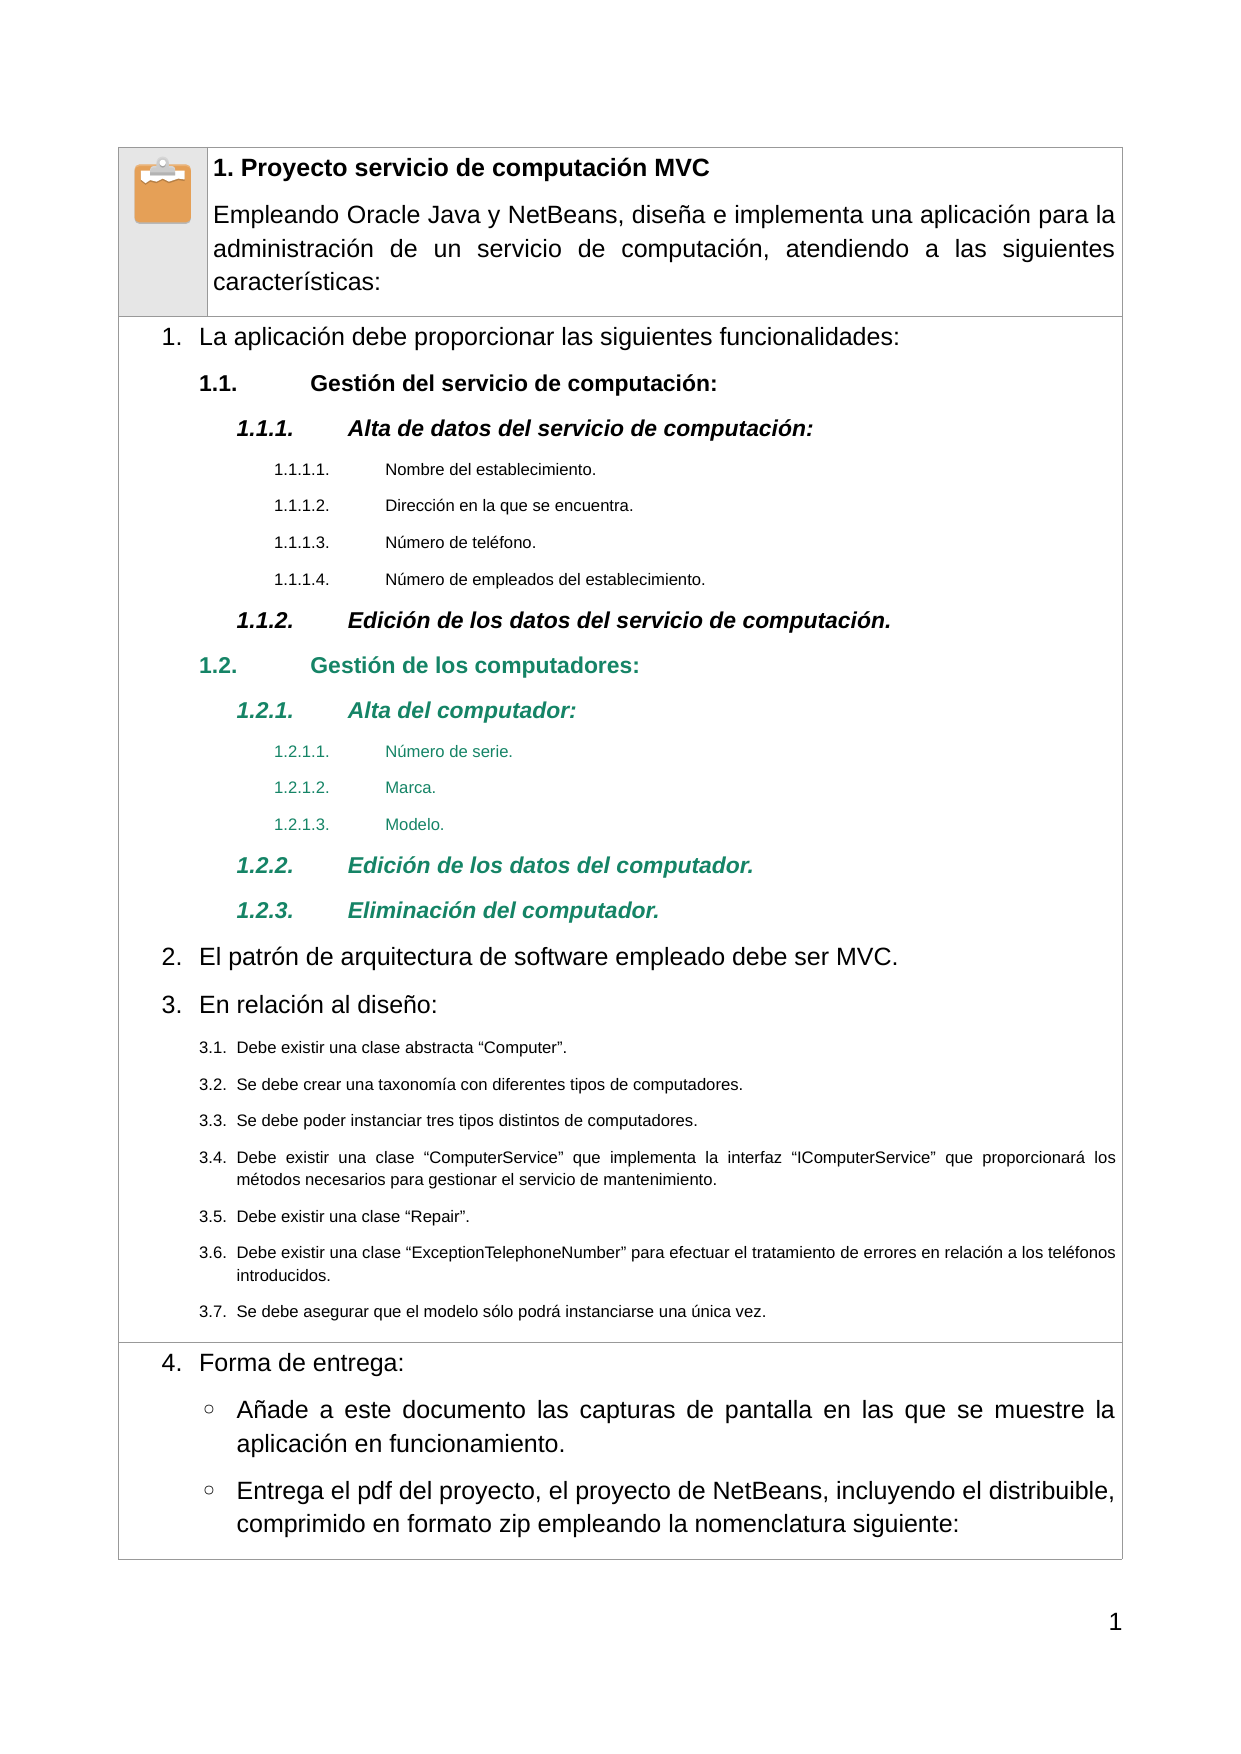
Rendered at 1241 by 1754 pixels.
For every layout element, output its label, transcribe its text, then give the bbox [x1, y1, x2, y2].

table_header [119, 148, 207, 316]
table_cell La aplicación debe proporcionar las siguientes funcionalidades: Gestión del servicio de computación: Alta de datos del servicio de computación: Nombre del establecimiento. Dirección en la que se encuentra. Número de teléfono. Número de empleados del establecimiento. Edición de los datos del servicio de computación. Gestión de los computadores: Alta del computador: Número de serie. Marca. Modelo. Edición de los datos del computador. Eliminación del computador. El patrón de arquitectura de software empleado debe ser MVC. En relación al diseño: Debe existir una clase abstracta “Computer”. Se debe crear una taxonomía con diferentes tipos de computadores. Se debe poder instanciar tres tipos distintos de computadores. Debe existir una clase “ComputerService” que implementa la interfaz “IComputerService” que proporcionará los métodos necesarios para gestionar el servicio de mantenimiento. Debe existir una clase “Repair”. Debe existir una clase “ExceptionTelephoneNumber” para efectuar el tratamiento de errores en relación a los teléfonos introducidos. Se debe asegurar que el modelo sólo podrá instanciarse una única vez. [119, 317, 1122, 1342]
table_header 1. Proyecto servicio de computación MVC Empleando Oracle Java y NetBeans, diseña e implementa una aplicación para la administración de un servicio de computación, atendiendo a las siguientes características: [208, 148, 1122, 316]
table_cell Forma de entrega: Añade a este documento las capturas de pantalla en las que se muestre la aplicación en funcionamiento. Entrega el pdf del proyecto, el proyecto de NetBeans, incluyendo el distribuible, comprimido en formato zip empleando la nomenclatura siguiente: [119, 1343, 1122, 1559]
